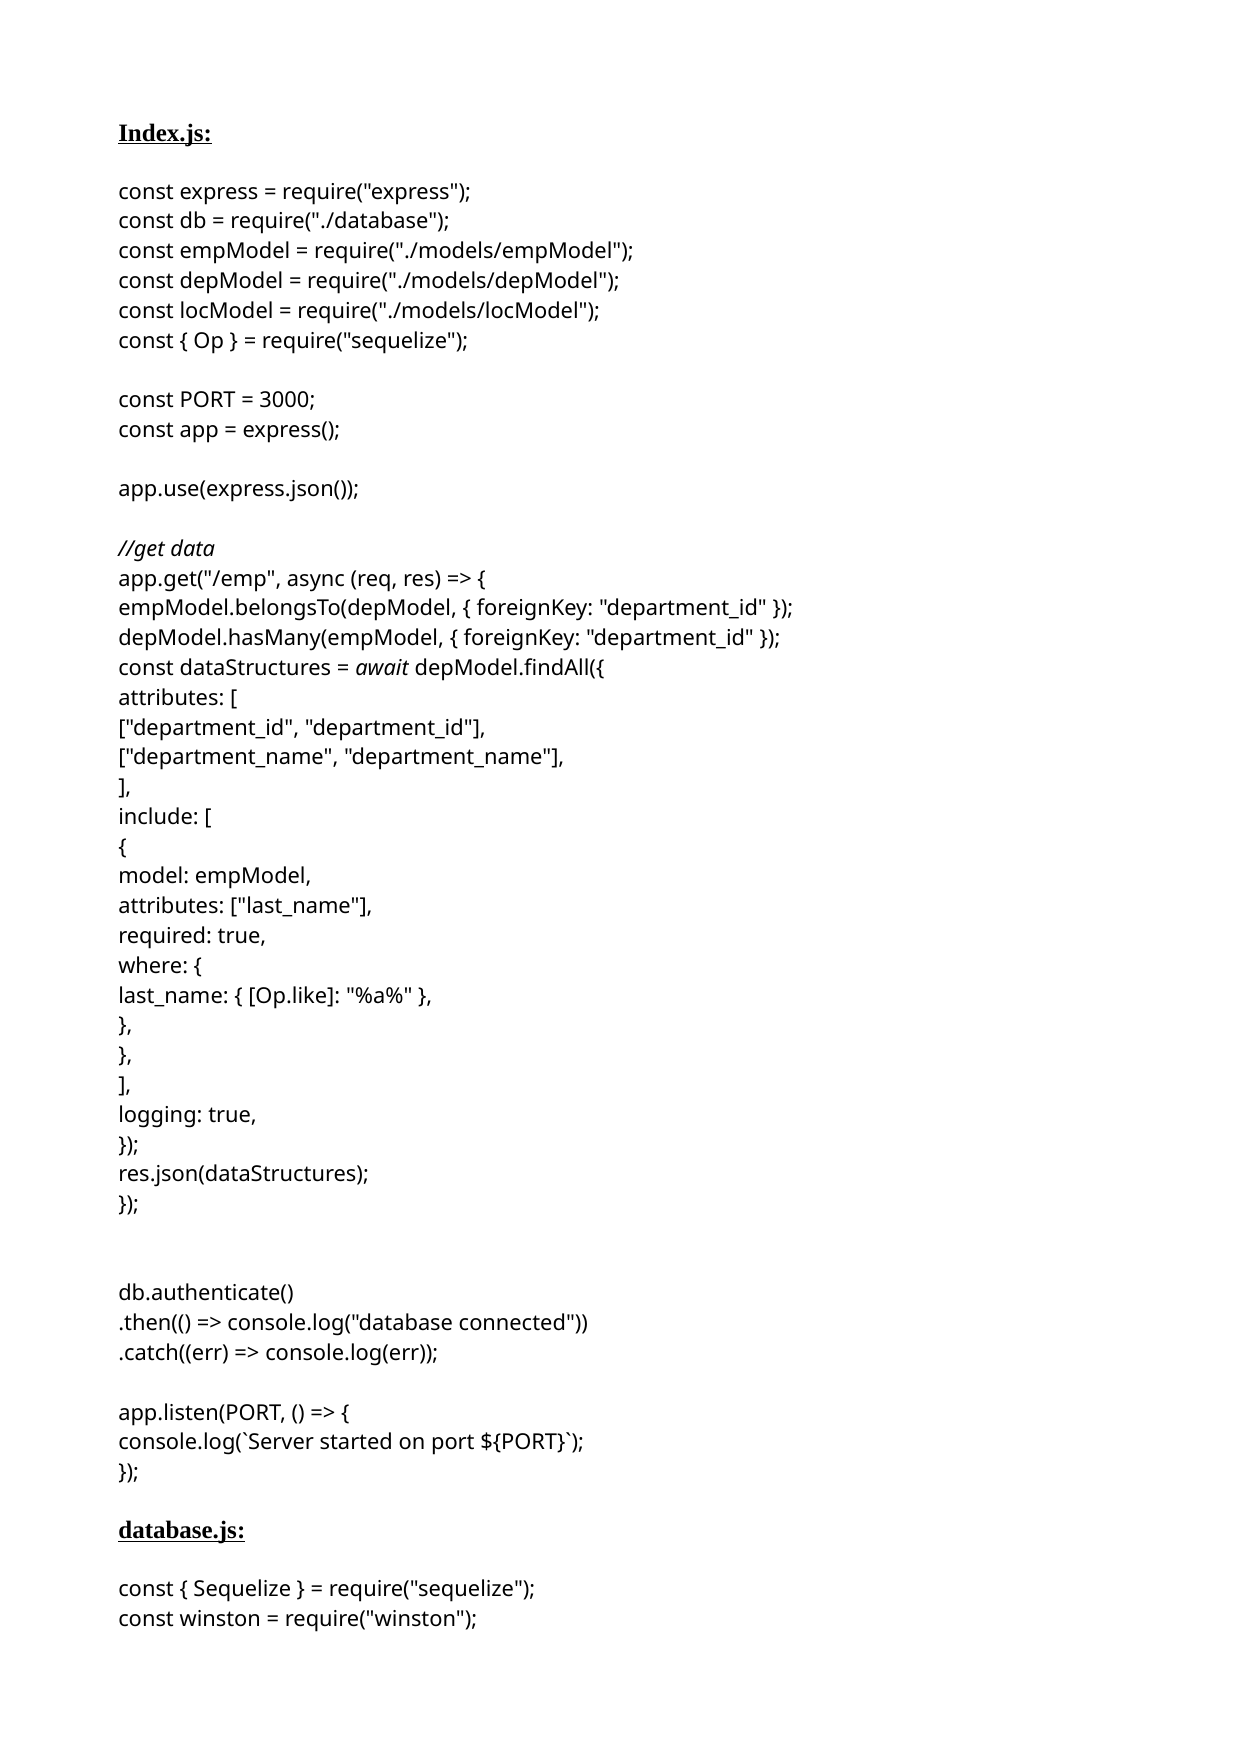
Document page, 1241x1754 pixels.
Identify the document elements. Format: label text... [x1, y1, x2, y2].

text res.json(dataStructures); [118, 1158, 1122, 1188]
text }, [118, 1009, 1122, 1039]
text depModel.hasMany(empModel, { foreignKey: "department_id" }); [118, 622, 1122, 652]
text const winston = require("winston"); [118, 1603, 1122, 1633]
text include: [ [118, 801, 1122, 831]
text logging: true, [118, 1099, 1122, 1129]
text app.get("/emp", async (req, res) => { [118, 563, 1122, 592]
text //get data [118, 533, 1122, 563]
text const db = require("./database"); [118, 205, 1122, 235]
text const PORT = 3000; [118, 384, 1122, 414]
text const depModel = require("./models/depModel"); [118, 265, 1122, 295]
text const express = require("express"); [118, 176, 1122, 205]
text app.use(express.json()); [118, 473, 1122, 503]
text }); [118, 1456, 1122, 1486]
text .catch((err) => console.log(err)); [118, 1337, 1122, 1367]
text const { Sequelize } = require("sequelize"); [118, 1573, 1122, 1603]
text ["department_name", "department_name"], [118, 741, 1122, 771]
text const locModel = require("./models/locModel"); [118, 295, 1122, 324]
text attributes: ["last_name"], [118, 890, 1122, 920]
text where: { [118, 950, 1122, 980]
text console.log(`Server started on port ${PORT}`); [118, 1426, 1122, 1456]
text const dataStructures = await depModel.findAll({ [118, 652, 1122, 682]
text model: empModel, [118, 861, 1122, 890]
text last_name: { [Op.like]: "%a%" }, [118, 980, 1122, 1009]
text ], [118, 771, 1122, 801]
text ], [118, 1069, 1122, 1099]
text Index.js: [118, 118, 1122, 147]
text required: true, [118, 920, 1122, 950]
text }); [118, 1188, 1122, 1218]
text const empModel = require("./models/empModel"); [118, 235, 1122, 265]
text app.listen(PORT, () => { [118, 1396, 1122, 1426]
text const { Op } = require("sequelize"); [118, 324, 1122, 354]
text empModel.belongsTo(depModel, { foreignKey: "department_id" }); [118, 592, 1122, 622]
text attributes: [ [118, 682, 1122, 712]
text .then(() => console.log("database connected")) [118, 1307, 1122, 1337]
text database.js: [118, 1516, 1122, 1544]
text { [118, 831, 1122, 861]
text ["department_id", "department_id"], [118, 712, 1122, 741]
text }, [118, 1039, 1122, 1069]
text }); [118, 1129, 1122, 1158]
text db.authenticate() [118, 1277, 1122, 1307]
text const app = express(); [118, 414, 1122, 444]
